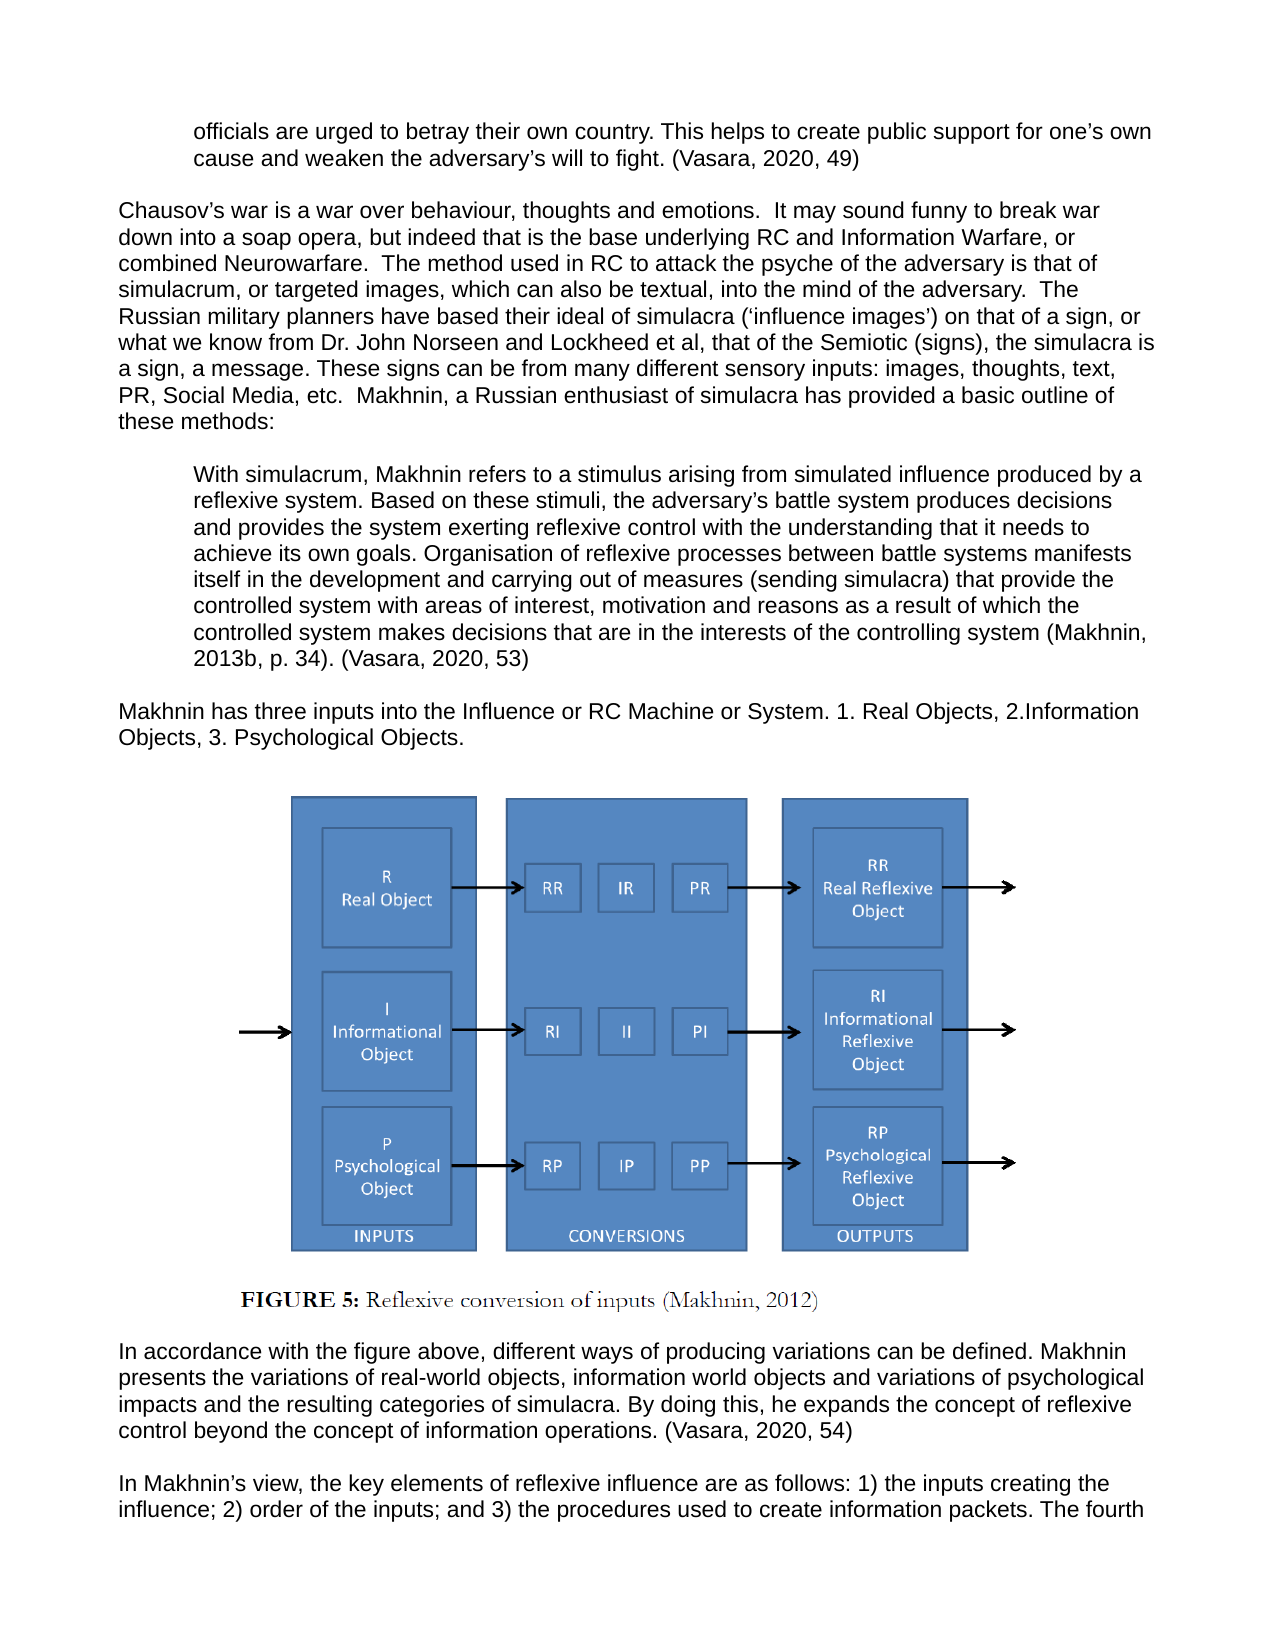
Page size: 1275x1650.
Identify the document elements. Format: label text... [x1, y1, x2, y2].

text In Makhnin’s view, the key elements of reflexive influence are as follows: 1) the inputs creating the influence; 2) order of the inputs; and 3) the procedures used to create information packets. The fourth [118, 1470, 1157, 1522]
text 2013b, p. 34). (Vasara, 2020, 53) [118, 645, 1157, 672]
text In accordance with the figure above, different ways of producing variations can be defined. Makhnin presents the variations of real-world objects, information world objects and variations of psychological impacts and the resulting categories of simulacra. By doing this, he expands the concept of reflexive control beyond the concept of information operations. (Vasara, 2020, 54) [118, 1338, 1157, 1443]
text Chausov’s war is a war over behaviour, thoughts and emotions. It may sound funny to break war down into a soap opera, but indeed that is the base underlying RC and Information Warfare, or combined Neurowarfare. The method used in RC to attack the psyche of the adversary is that of simulacrum, or targeted images, which can also be textual, into the mind of the adversary. The Russian military planners have based their ideal of simulacra (‘influence images’) on that of a sign, or what we know from Dr. John Norseen and Lockheed et al, that of the Semiotic (signs), the simulacra is a sign, a message. These signs can be from many different sensory inputs: images, thoughts, text, PR, Social Media, etc. Makhnin, a Russian enthusiast of simulacra has provided a basic outline of these methods: [118, 197, 1157, 434]
picture [224, 777, 1051, 1312]
text Makhnin has three inputs into the Influence or RC Machine or System. 1. Real Objects, 2.Information Objects, 3. Psychological Objects. [118, 698, 1157, 751]
text With simulacrum, Makhnin refers to a stimulus arising from simulated influence produced by a reflexive system. Based on these stimuli, the adversary’s battle system produces decisions and provides the system exerting reflexive control with the understanding that it needs to achieve its own goals. Organisation of reflexive processes between battle systems manifests itself in the development and carrying out of measures (sending simulacra) that provide the controlled system with areas of interest, motivation and reasons as a result of which the controlled system makes decisions that are in the interests of the controlling system (Makhnin, [193, 461, 1157, 645]
text officials are urged to betray their own country. This helps to create public support for one’s own cause and weaken the adversary’s will to fight. (Vasara, 2020, 49) [193, 118, 1157, 171]
